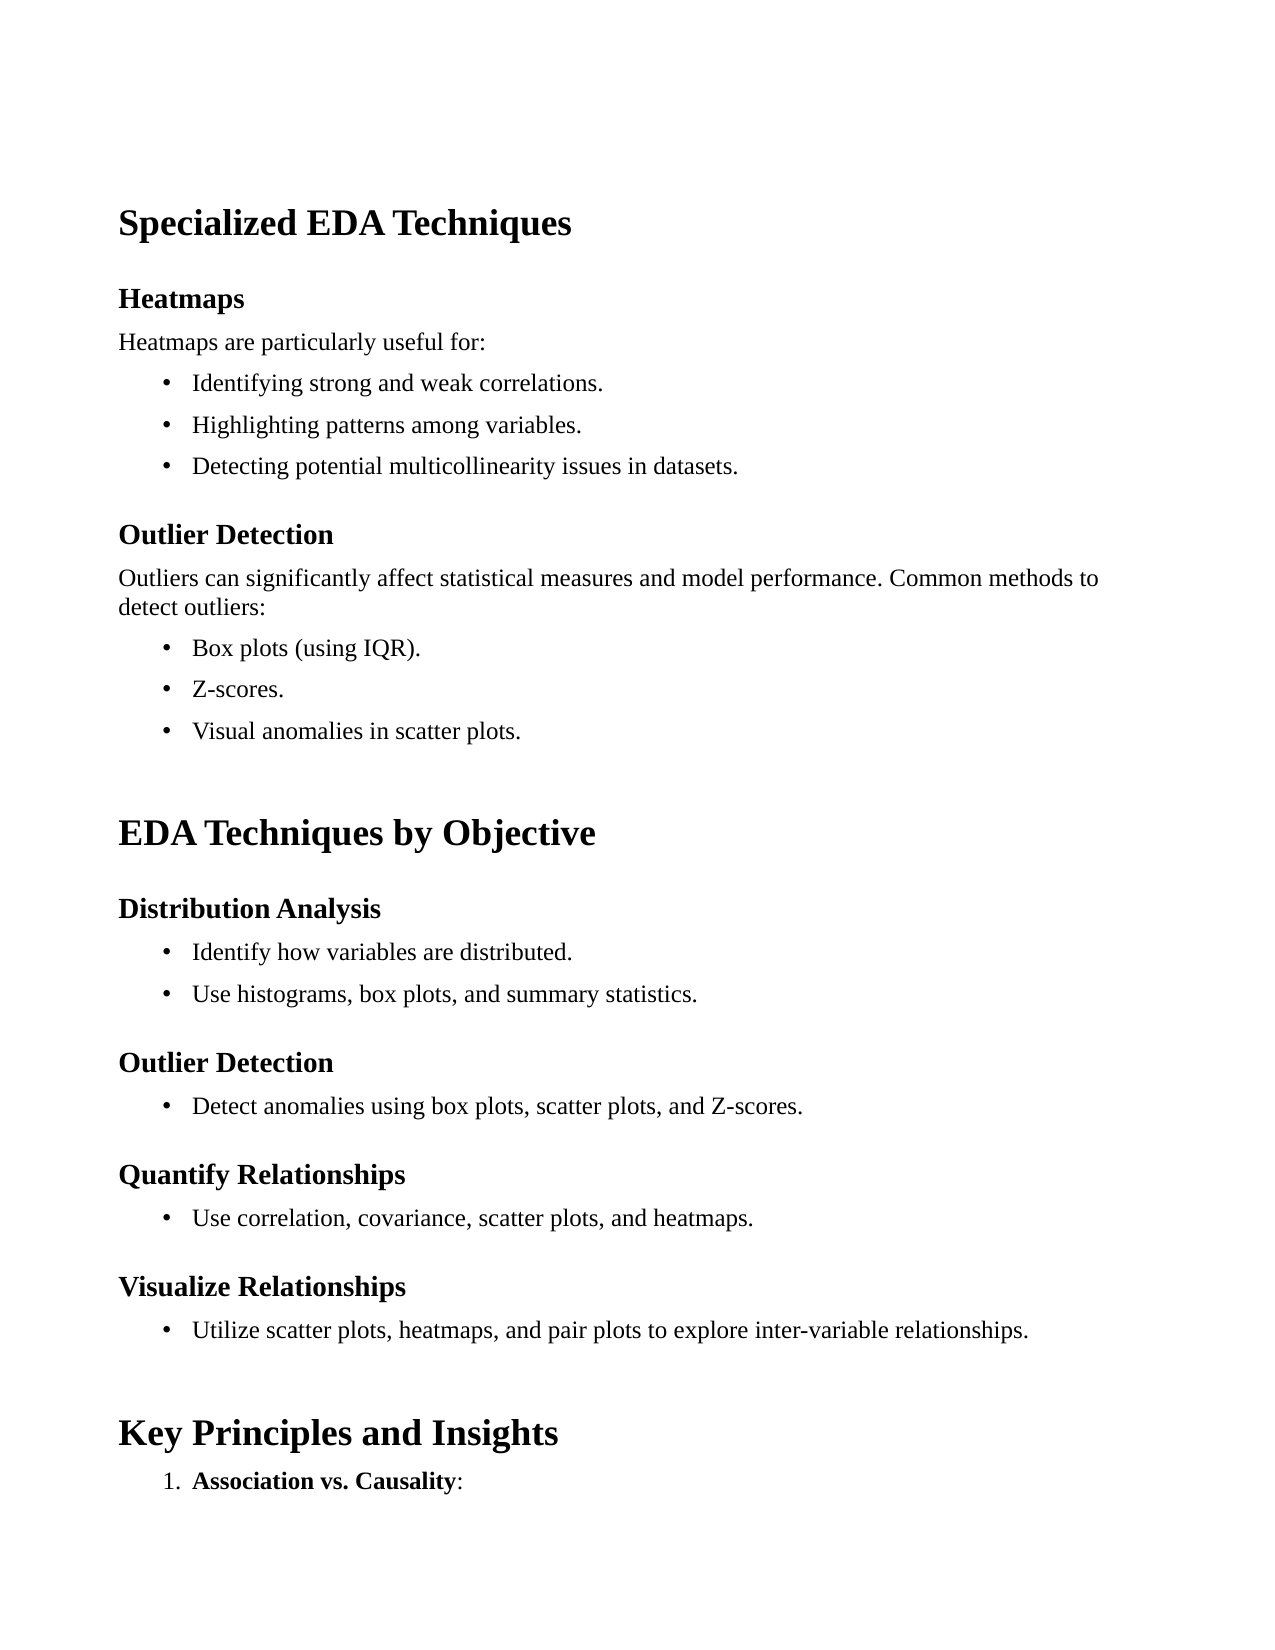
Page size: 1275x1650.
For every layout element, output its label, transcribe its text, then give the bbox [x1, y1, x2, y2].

list Association vs. Causality: [162, 1466, 1157, 1495]
subtitle Distribution Analysis [118, 891, 1157, 925]
list Highlighting patterns among variables. [162, 410, 1157, 438]
list Box plots (using IQR). [162, 633, 1157, 662]
list Identify how variables are distributed. [162, 937, 1157, 966]
list Utilize scatter plots, heatmaps, and pair plots to explore inter-variable relationships. [162, 1316, 1157, 1344]
list Z-scores. [162, 674, 1157, 703]
subtitle EDA Techniques by Objective [118, 811, 1157, 854]
subtitle Key Principles and Insights [118, 1411, 1157, 1454]
list Use correlation, covariance, scatter plots, and heatmaps. [162, 1203, 1157, 1232]
subtitle Outlier Detection [118, 517, 1157, 551]
subtitle Outlier Detection [118, 1045, 1157, 1078]
list Identifying strong and weak correlations. [162, 368, 1157, 397]
subtitle Heatmaps [118, 281, 1157, 315]
subtitle Specialized EDA Techniques [118, 201, 1157, 244]
subtitle Quantify Relationships [118, 1157, 1157, 1191]
list Detect anomalies using box plots, scatter plots, and Z-scores. [162, 1091, 1157, 1120]
list Visual anomalies in scatter plots. [162, 716, 1157, 744]
text Outliers can significantly affect statistical measures and model performance. Common methods to detect outliers: [118, 563, 1157, 621]
list Use histograms, box plots, and summary statistics. [162, 979, 1157, 1007]
list Detecting potential multicollinearity issues in datasets. [162, 451, 1157, 480]
text Heatmaps are particularly useful for: [118, 327, 1157, 356]
subtitle Visualize Relationships [118, 1269, 1157, 1303]
